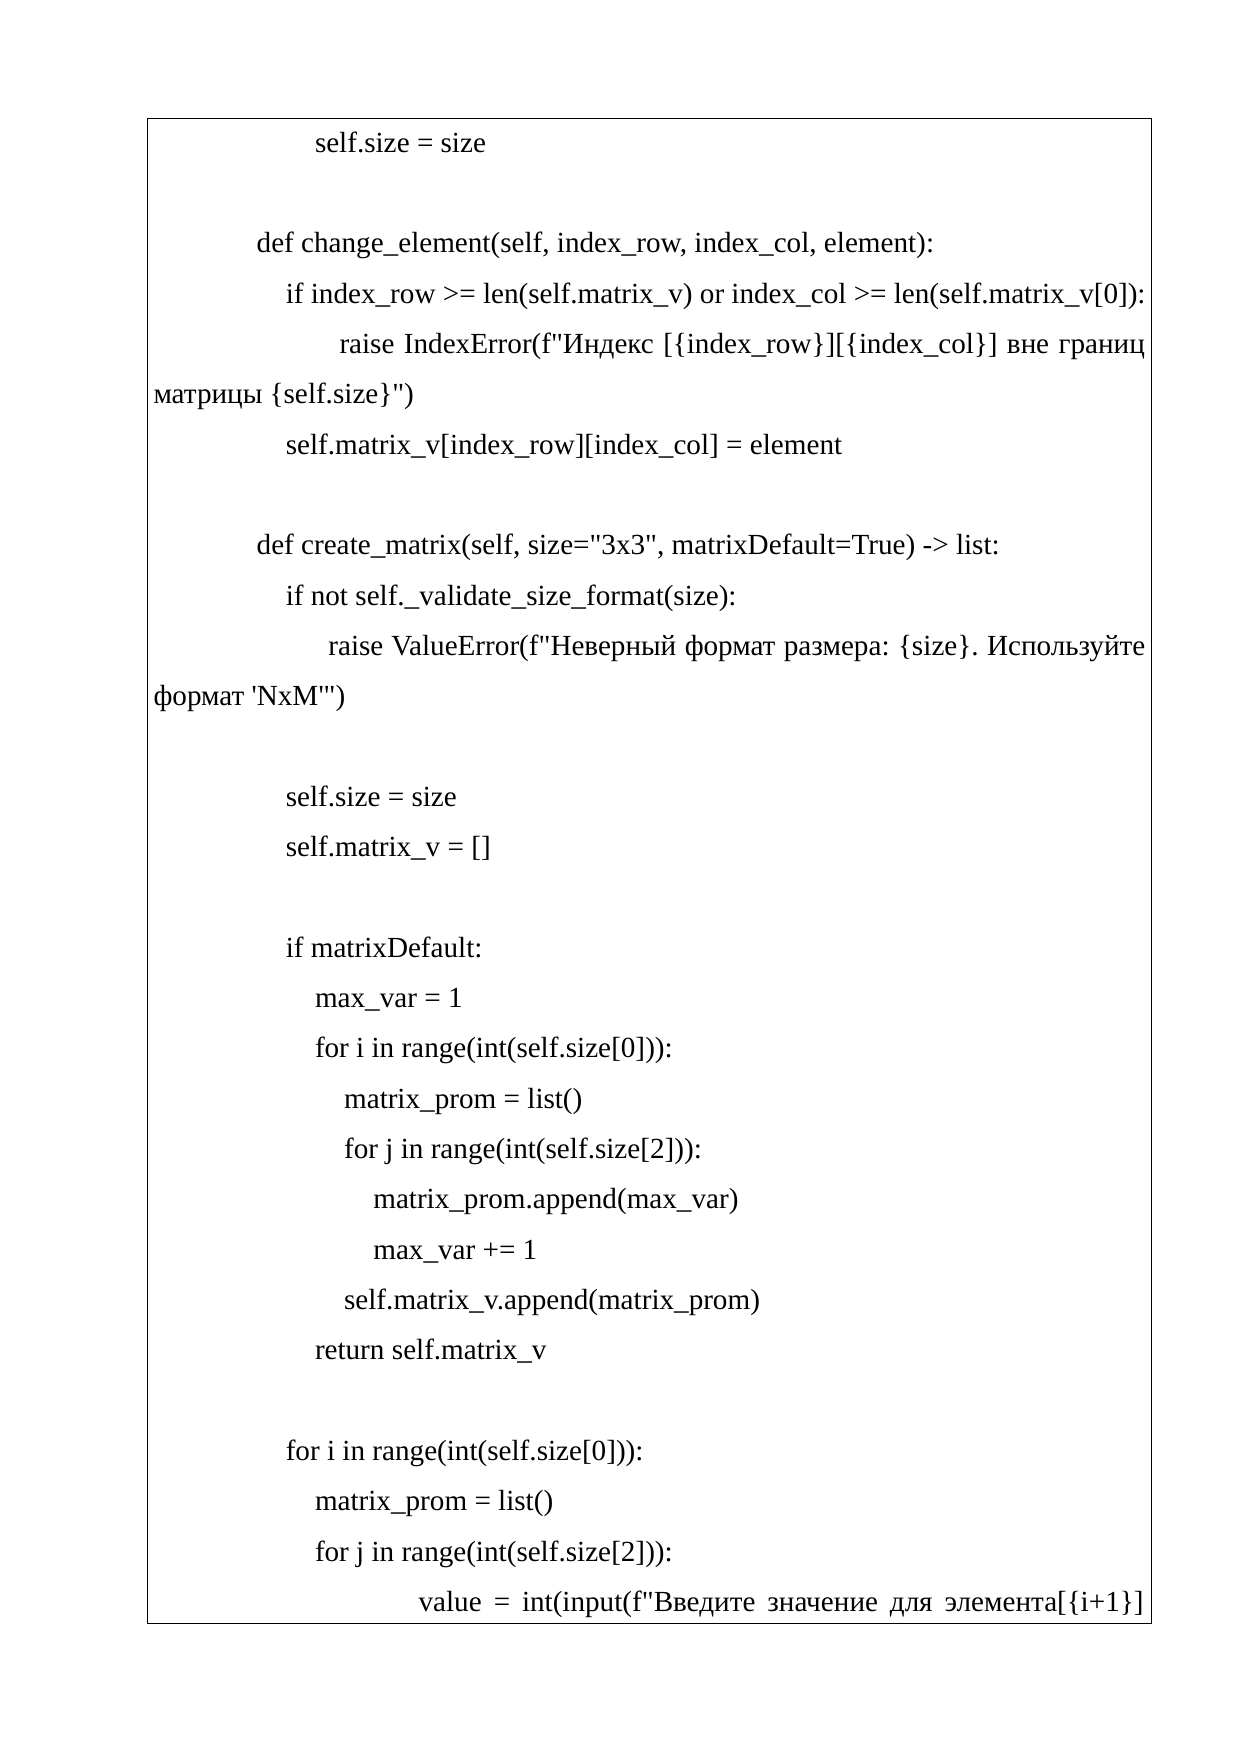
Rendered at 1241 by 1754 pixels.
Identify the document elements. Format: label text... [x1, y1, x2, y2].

table_header self.size = size def change_element(self, index_row, index_col, element): if index_row >= len(self.matrix_v) or index_col >= len(self.matrix_v[0]): raise IndexError(f"Индекс [{index_row}][{index_col}] вне границ матрицы {self.size}") self.matrix_v[index_row][index_col] = element def create_matrix(self, size="3x3", matrixDefault=True) -> list: if not self._validate_size_format(size): raise ValueError(f"Неверный формат размера: {size}. Используйте формат 'NxM'") self.size = size self.matrix_v = [] if matrixDefault: max_var = 1 for i in range(int(self.size[0])): matrix_prom = list() for j in range(int(self.size[2])): matrix_prom.append(max_var) max_var += 1 self.matrix_v.append(matrix_prom) return self.matrix_v for i in range(int(self.size[0])): matrix_prom = list() for j in range(int(self.size[2])): value = int(input(f"Введите значение для элемента[{i+1}] [148, 119, 1151, 1623]
